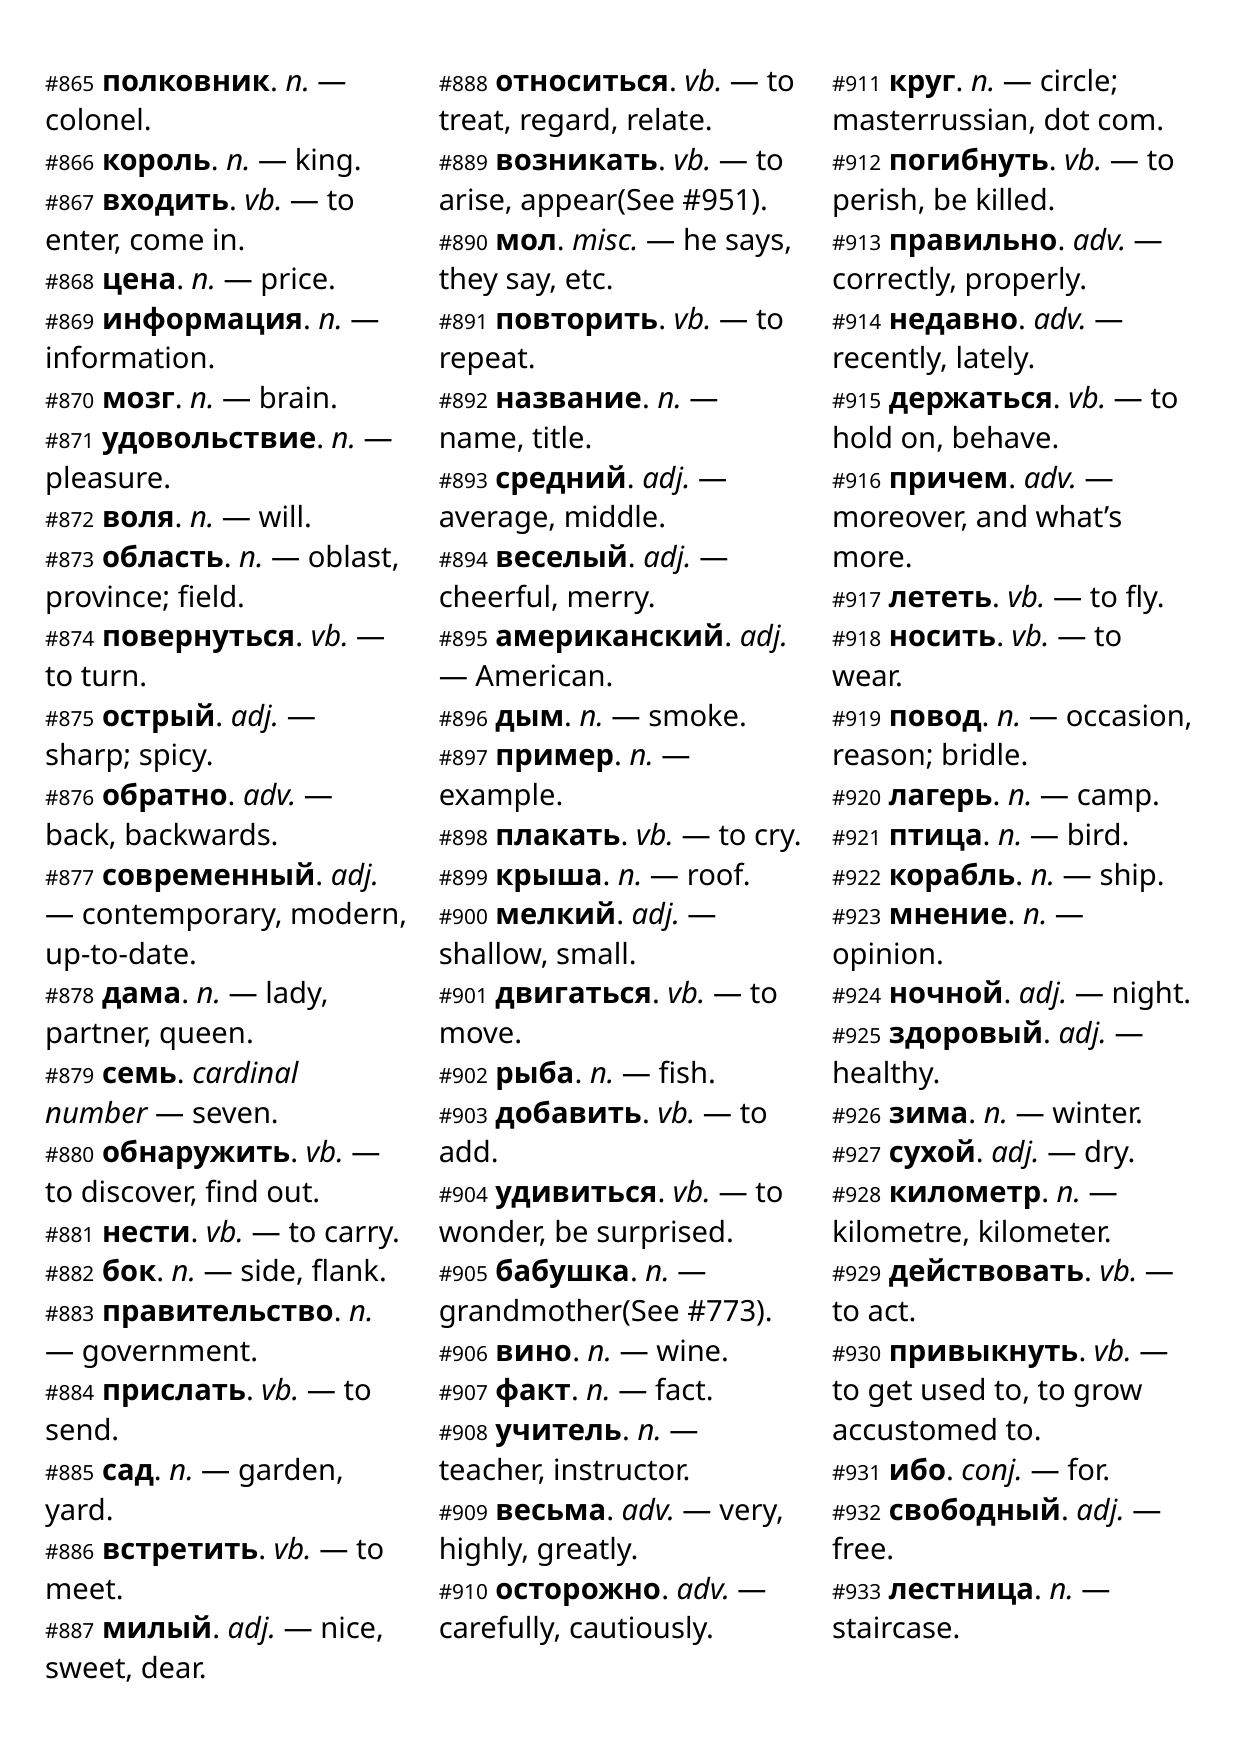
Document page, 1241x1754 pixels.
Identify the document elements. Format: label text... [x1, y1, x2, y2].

text #925 здоровый. adj. — healthy. [832, 1012, 1196, 1092]
text #907 факт. n. — fact. [438, 1370, 802, 1409]
text #885 сад. n. — garden, yard. [45, 1449, 408, 1528]
text #892 название. n. — name, title. [438, 377, 802, 457]
text #887 милый. adj. — nice, sweet, dear. [45, 1608, 408, 1687]
text #879 семь. cardinal number — seven. [45, 1052, 408, 1132]
text #866 король. n. — king. [45, 139, 408, 179]
text #932 свободный. adj. — free. [832, 1489, 1196, 1568]
text #906 вино. n. — wine. [438, 1330, 802, 1370]
text #912 погибнуть. vb. — to perish, be killed. [832, 139, 1196, 219]
text #889 возникать. vb. — to arise, appear(See #951). [438, 139, 802, 219]
text #927 сухой. adj. — dry. [832, 1132, 1196, 1171]
text #919 повод. n. — occasion, reason; bridle. [832, 695, 1196, 774]
text #871 удовольствие. n. — pleasure. [45, 417, 408, 497]
text #870 мозг. n. — brain. [45, 377, 408, 417]
text #908 учитель. n. — teacher, instructor. [438, 1409, 802, 1489]
text #872 воля. n. — will. [45, 497, 408, 536]
text #868 цена. n. — price. [45, 258, 408, 298]
text #886 встретить. vb. — to meet. [45, 1528, 408, 1608]
text #922 корабль. n. — ship. [832, 854, 1196, 893]
text #901 двигаться. vb. — to move. [438, 973, 802, 1052]
text #915 держаться. vb. — to hold on, behave. [832, 377, 1196, 457]
text #883 правительство. n. — government. [45, 1290, 408, 1370]
text #926 зима. n. — winter. [832, 1092, 1196, 1132]
text #880 обнаружить. vb. — to discover, find out. [45, 1132, 408, 1211]
text #884 прислать. vb. — to send. [45, 1370, 408, 1449]
text #918 носить. vb. — to wear. [832, 616, 1196, 695]
text #933 лестница. n. — staircase. [832, 1568, 1196, 1647]
text #902 рыба. n. — fish. [438, 1052, 802, 1092]
text #873 область. n. — oblast, province; field. [45, 536, 408, 616]
text #865 полковник. n. — colonel. [45, 60, 408, 139]
text #903 добавить. vb. — to add. [438, 1092, 802, 1171]
text #899 крыша. n. — roof. [438, 854, 802, 893]
text #898 плакать. vb. — to cry. [438, 814, 802, 854]
text #928 километр. n. — kilometre, kilometer. [832, 1171, 1196, 1251]
text #917 лететь. vb. — to fly. [832, 576, 1196, 616]
text #931 ибо. conj. — for. [832, 1449, 1196, 1489]
text #881 нести. vb. — to carry. [45, 1211, 408, 1251]
text #890 мол. misc. — he says, they say, etc. [438, 219, 802, 298]
text #897 пример. n. — example. [438, 735, 802, 814]
text #910 осторожно. adv. — carefully, cautiously. [438, 1568, 802, 1647]
text #923 мнение. n. — opinion. [832, 893, 1196, 973]
text #929 действовать. vb. — to act. [832, 1251, 1196, 1330]
text #891 повторить. vb. — to repeat. [438, 298, 802, 377]
text #909 весьма. adv. — very, highly, greatly. [438, 1489, 802, 1568]
text #900 мелкий. adj. — shallow, small. [438, 893, 802, 973]
text #895 американский. adj. — American. [438, 616, 802, 695]
text #920 лагерь. n. — camp. [832, 774, 1196, 814]
text #904 удивиться. vb. — to wonder, be surprised. [438, 1171, 802, 1251]
text #882 бок. n. — side, flank. [45, 1251, 408, 1290]
text #876 обратно. adv. — back, backwards. [45, 774, 408, 854]
text #911 круг. n. — circle; masterrussian, dot com. [832, 60, 1196, 139]
text #878 дама. n. — lady, partner, queen. [45, 973, 408, 1052]
text #905 бабушка. n. — grandmother(See #773). [438, 1251, 802, 1330]
text #894 веселый. adj. — cheerful, merry. [438, 536, 802, 616]
text #896 дым. n. — smoke. [438, 695, 802, 735]
text #921 птица. n. — bird. [832, 814, 1196, 854]
text #875 острый. adj. — sharp; spicy. [45, 695, 408, 774]
text #930 привыкнуть. vb. — to get used to, to grow accustomed to. [832, 1330, 1196, 1449]
text #869 информация. n. — information. [45, 298, 408, 377]
text #913 правильно. adv. — correctly, properly. [832, 219, 1196, 298]
text #888 относиться. vb. — to treat, regard, relate. [438, 60, 802, 139]
text #914 недавно. adv. — recently, lately. [832, 298, 1196, 377]
text #893 средний. adj. — average, middle. [438, 457, 802, 536]
text #924 ночной. adj. — night. [832, 973, 1196, 1012]
text #867 входить. vb. — to enter, come in. [45, 179, 408, 258]
text #877 современный. adj. — contemporary, modern, up-to-date. [45, 854, 408, 973]
text #916 причем. adv. — moreover, and what’s more. [832, 457, 1196, 576]
text #874 повернуться. vb. — to turn. [45, 616, 408, 695]
